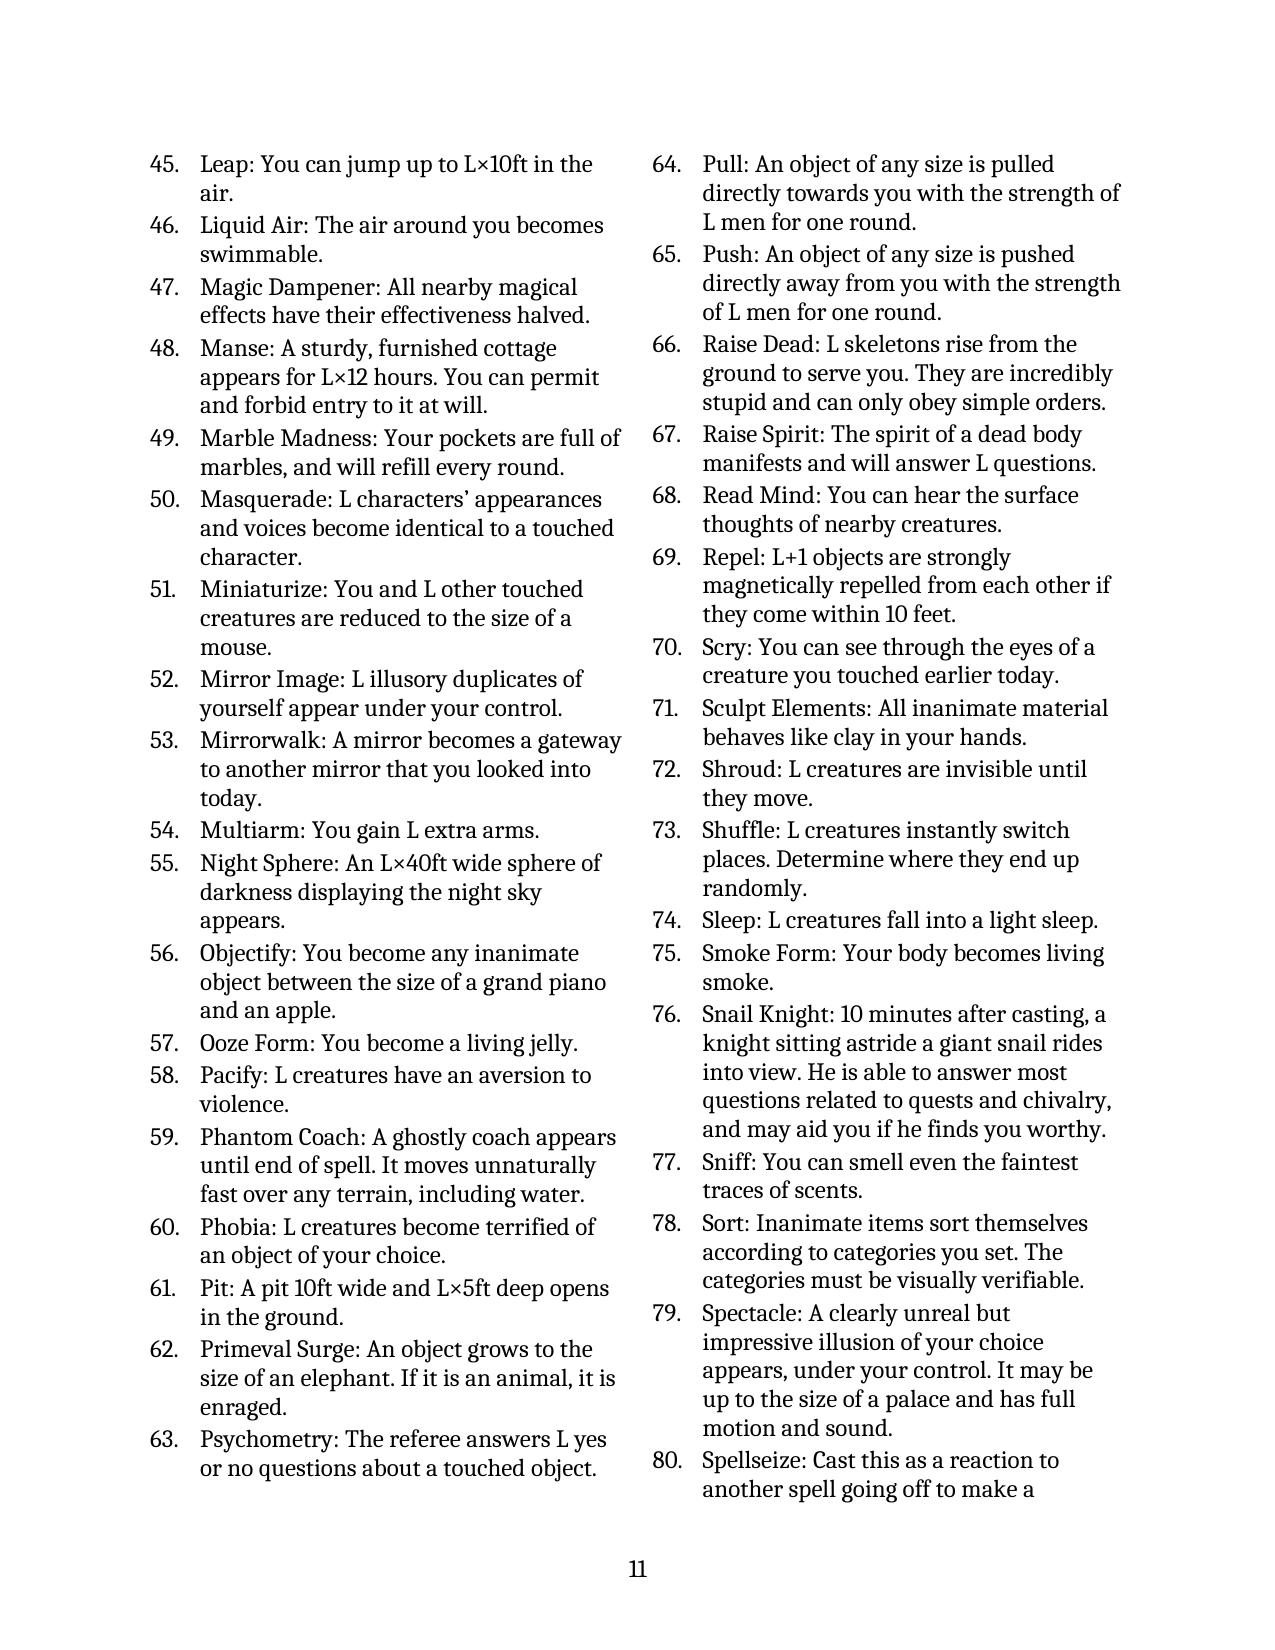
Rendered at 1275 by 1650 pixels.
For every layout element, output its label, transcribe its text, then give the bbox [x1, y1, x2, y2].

list Scry: You can see through the eyes of a creature you touched earlier today. [652, 632, 1125, 690]
list Miniaturize: You and L other touched creatures are reduced to the size of a mouse. [150, 575, 622, 661]
list Read Mind: You can hear the surface thoughts of nearby creatures. [652, 481, 1125, 539]
list Raise Dead: L skeletons rise from the ground to serve you. They are incredibly stupid and can only obey simple orders. [652, 330, 1125, 416]
list Raise Spirit: The spirit of a dead body manifests and will answer L questions. [652, 420, 1125, 477]
list Snail Knight: 10 minutes after casting, a knight sitting astride a giant snail rides into view. He is able to answer most questions related to quests and chivalry, and may aid you if he finds you worthy. [652, 1000, 1125, 1144]
list Pacify: L creatures have an aversion to violence. [150, 1061, 622, 1119]
list Liquid Air: The air around you becomes swimmable. [150, 211, 622, 269]
list Multiarm: You gain L extra arms. [150, 816, 622, 845]
list Pull: An object of any size is pulled directly towards you with the strength of L men for one round. [652, 150, 1125, 236]
list Marble Madness: Your pockets are full of marbles, and will refill every round. [150, 424, 622, 481]
list Sort: Inanimate items sort themselves according to categories you set. The categories must be visually verifiable. [652, 1209, 1125, 1295]
list Sniff: You can smell even the faintest traces of scents. [652, 1147, 1125, 1205]
list Phantom Coach: A ghostly coach appears until end of spell. It moves unnaturally fast over any terrain, including water. [150, 1122, 622, 1209]
list Masquerade: L characters’ appearances and voices become identical to a touched character. [150, 485, 622, 571]
list Leap: You can jump up to L×10ft in the air. [150, 150, 622, 207]
list Night Sphere: An L×40ft wide sphere of darkness displaying the night sky appears. [150, 849, 622, 935]
list Sculpt Elements: All inanimate material behaves like clay in your hands. [652, 694, 1125, 751]
list Mirror Image: L illusory duplicates of yourself appear under your control. [150, 665, 622, 722]
list Shroud: L creatures are invisible until they move. [652, 755, 1125, 812]
list Shuffle: L creatures instantly switch places. Determine where they end up randomly. [652, 816, 1125, 902]
list Pit: A pit 10ft wide and L×5ft deep opens in the ground. [150, 1274, 622, 1331]
list Repel: L+1 objects are strongly magnetically repelled from each other if they come within 10 feet. [652, 542, 1125, 629]
list Magic Dampener: All nearby magical effects have their effectiveness halved. [150, 272, 622, 330]
list Primeval Surge: An object grows to the size of an elephant. If it is an animal, it is enraged. [150, 1335, 622, 1421]
list Sleep: L creatures fall into a light sleep. [652, 906, 1125, 935]
list Ooze Form: You become a living jelly. [150, 1029, 622, 1057]
list Phobia: L creatures become terrified of an object of your choice. [150, 1212, 622, 1270]
list Psychometry: The referee answers L yes or no questions about a touched object. [150, 1425, 622, 1482]
list Objectify: You become any inanimate object between the size of a grand piano and an apple. [150, 939, 622, 1025]
list Manse: A sturdy, furnished cottage appears for L×12 hours. You can permit and forbid entry to it at will. [150, 334, 622, 420]
list Spectacle: A clearly unreal but impressive illusion of your choice appears, under your control. It may be up to the size of a palace and has full motion and sound. [652, 1299, 1125, 1442]
list Mirrorwalk: A mirror becomes a gateway to another mirror that you looked into today. [150, 726, 622, 812]
list Push: An object of any size is pushed directly away from you with the strength of L men for one round. [652, 240, 1125, 326]
list Spellseize: Cast this as a reaction to another spell going off to make a [652, 1446, 1125, 1504]
list Smoke Form: Your body becomes living smoke. [652, 939, 1125, 996]
